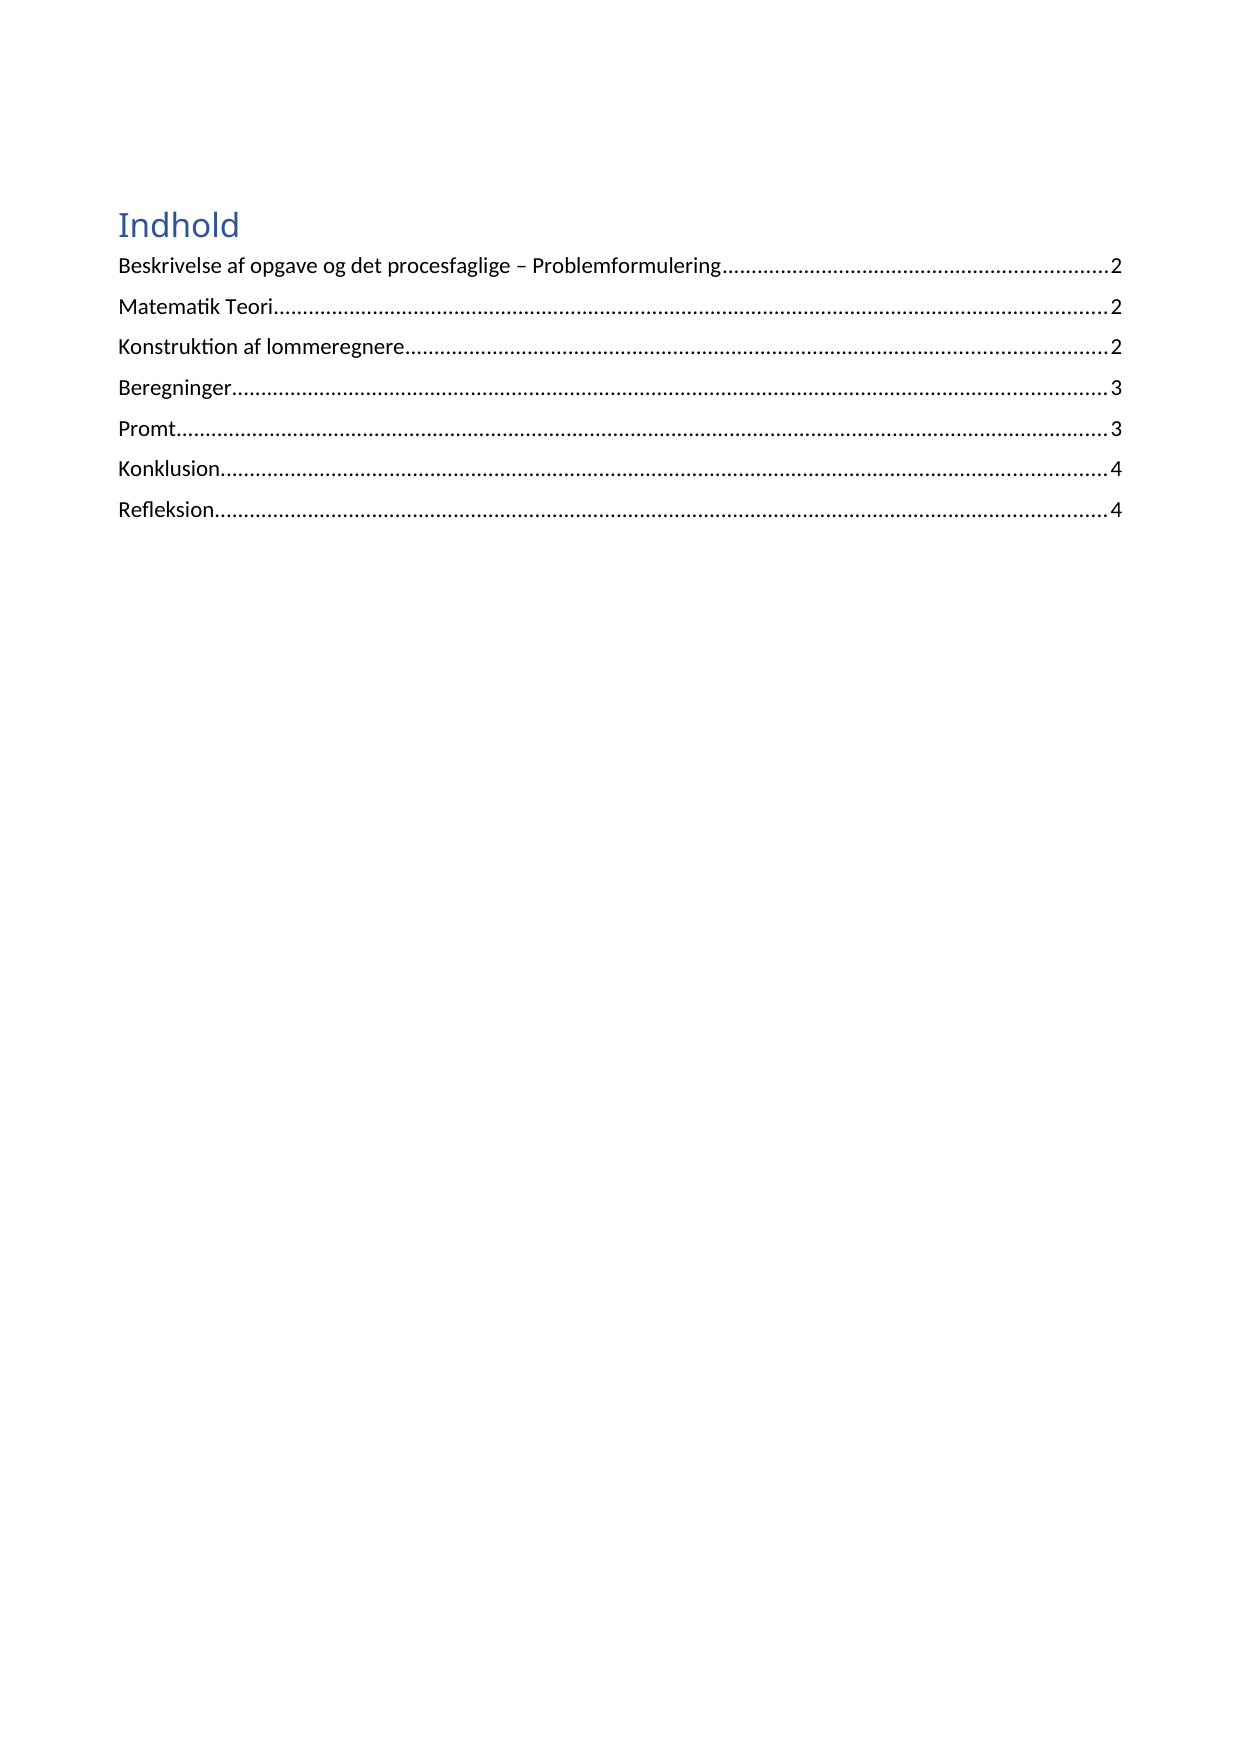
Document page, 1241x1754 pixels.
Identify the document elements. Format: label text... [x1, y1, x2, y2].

text Konklusion 4 [118, 454, 1122, 482]
text Refleksion 4 [118, 495, 1122, 523]
text Matematik Teori 2 [118, 292, 1122, 320]
text Beregninger 3 [118, 373, 1122, 401]
subtitle Indhold [118, 202, 1122, 248]
text Beskrivelse af opgave og det procesfaglige – Problemformulering 2 [118, 251, 1122, 279]
text Konstruktion af lommeregnere 2 [118, 332, 1122, 360]
text Promt 3 [118, 414, 1122, 442]
